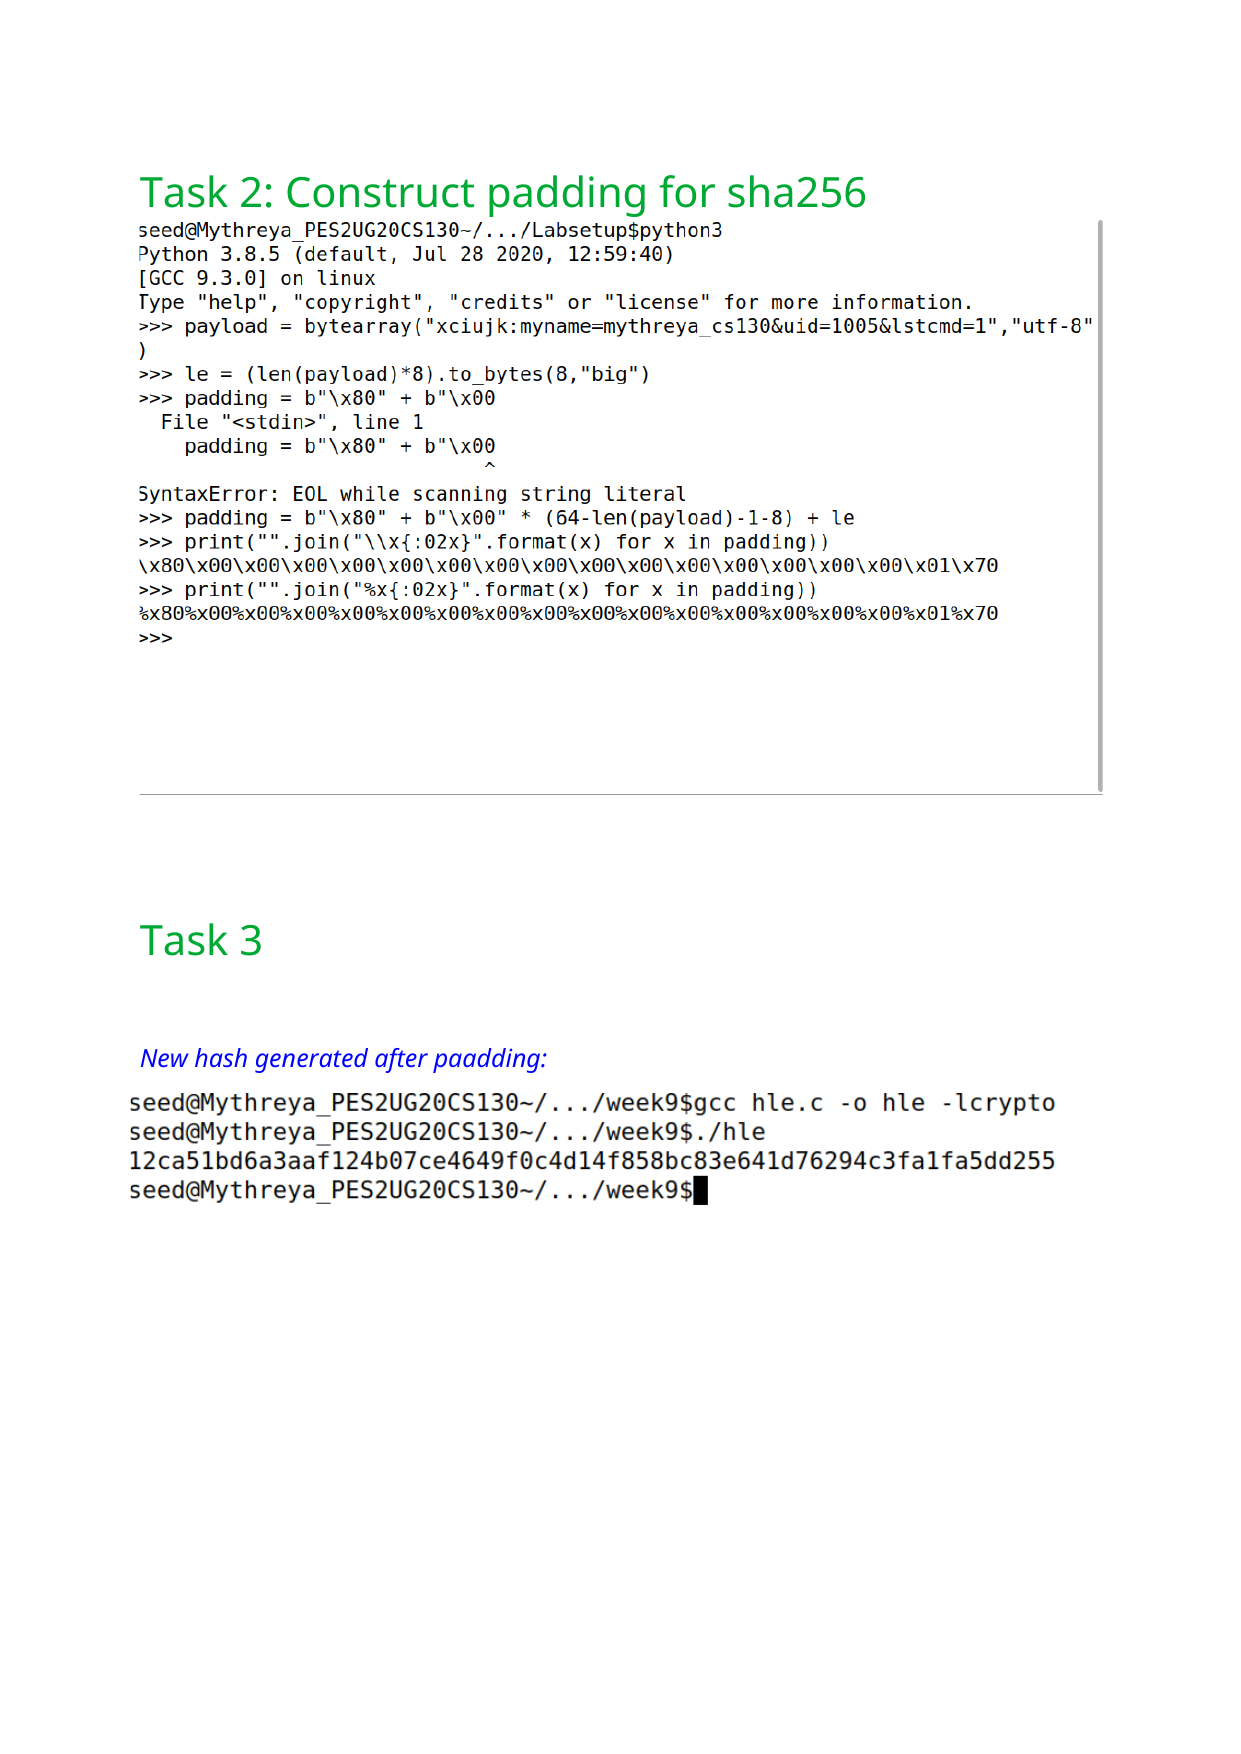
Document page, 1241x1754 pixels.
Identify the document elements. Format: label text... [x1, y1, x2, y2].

picture [130, 1093, 1094, 1214]
text New hash generated after paadding: [139, 1041, 1103, 1075]
picture [139, 220, 1103, 795]
text Task 3 [139, 911, 1103, 968]
text Task 2: Construct padding for sha256 [139, 163, 1103, 220]
